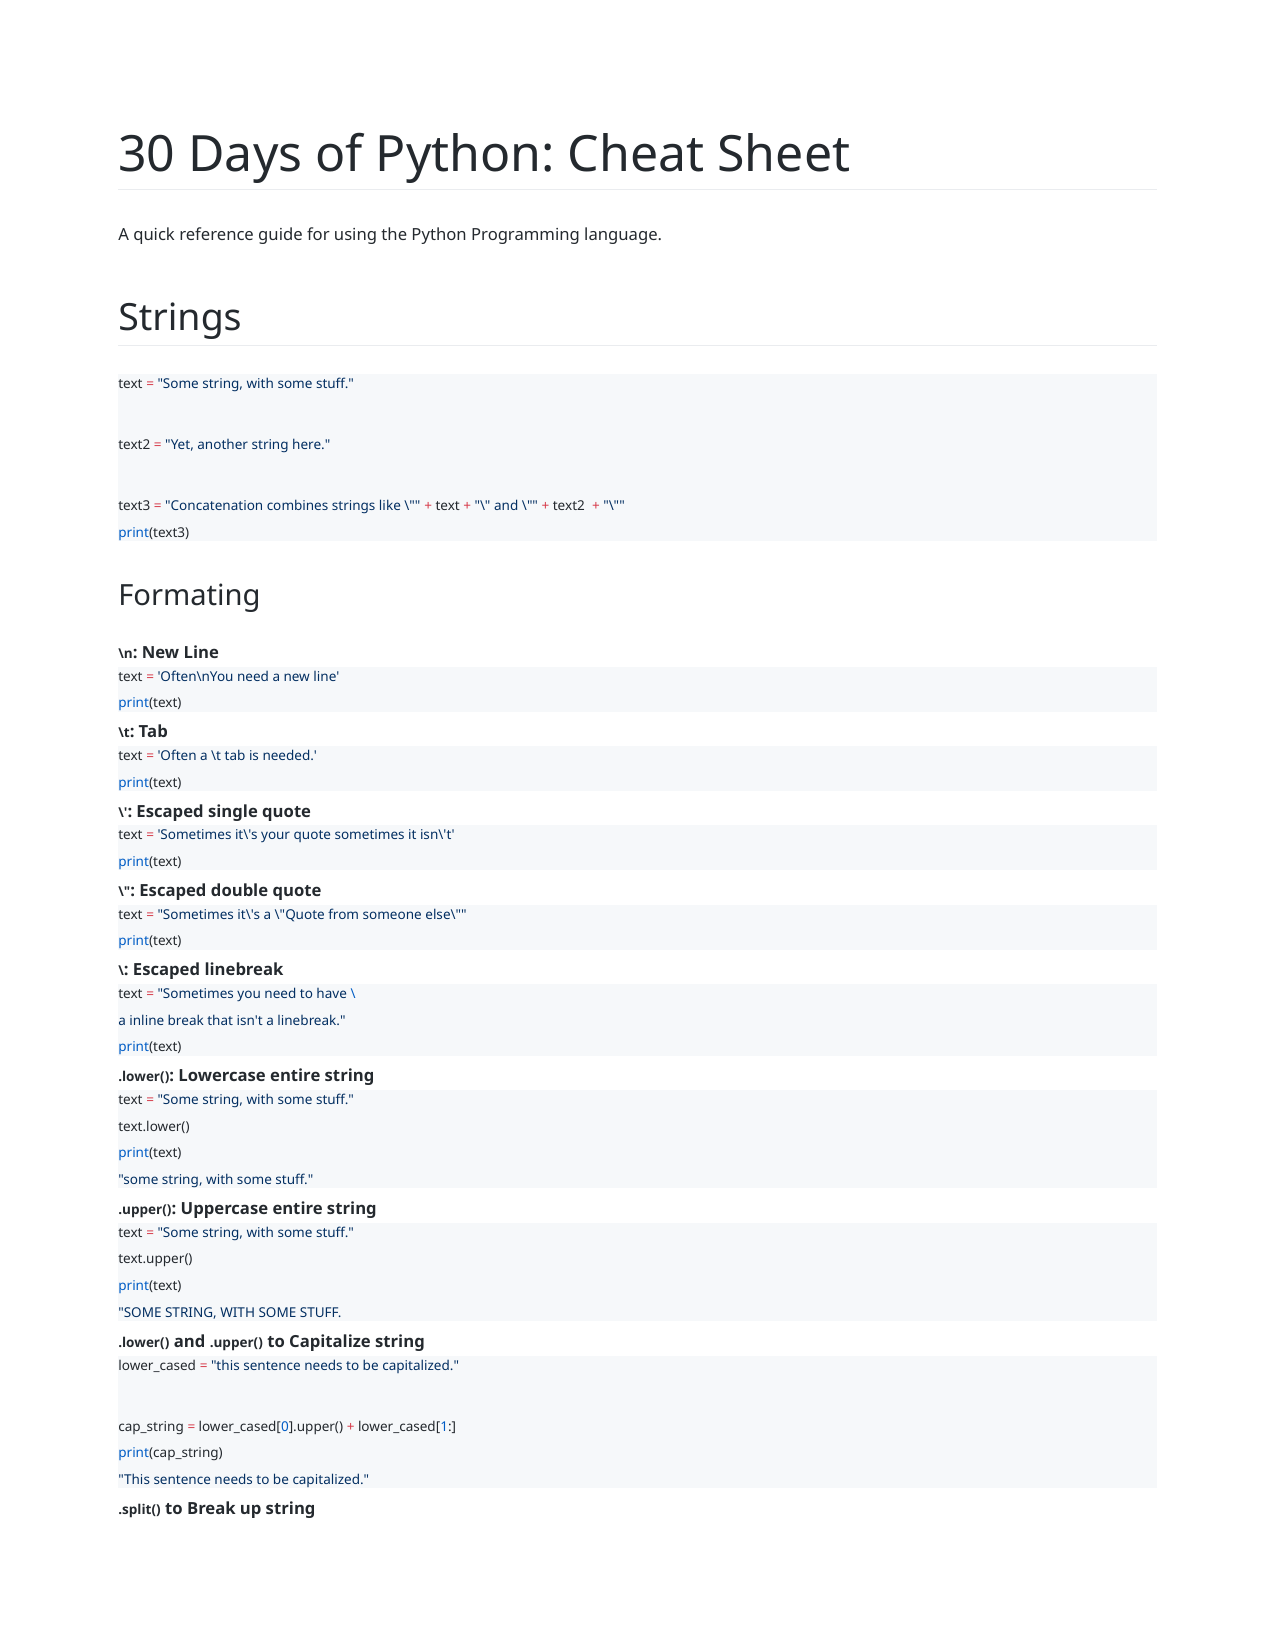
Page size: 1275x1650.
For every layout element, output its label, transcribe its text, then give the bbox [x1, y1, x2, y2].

text print(text) [118, 1276, 1157, 1294]
text text = 'Often\nYou need a new line' [118, 667, 1157, 685]
text text.upper() [118, 1249, 1157, 1268]
text text = 'Often a \t tab is needed.' [118, 746, 1157, 764]
text print(text3) [118, 523, 1157, 541]
text text3 = "Concatenation combines strings like \"" + text + "\" and \"" + text2 + "\"" [118, 496, 1157, 514]
subtitle Formating [118, 574, 1157, 614]
text text = "Some string, with some stuff." [118, 1090, 1157, 1108]
text print(text) [118, 1143, 1157, 1162]
text text.lower() [118, 1117, 1157, 1135]
subtitle 30 Days of Python: Cheat Sheet [118, 118, 1157, 189]
text cap_string = lower_cased[0].upper() + lower_cased[1:] [118, 1416, 1157, 1435]
text text2 = "Yet, another string here." [118, 435, 1157, 453]
text \": Escaped double quote [118, 879, 1157, 901]
text .upper(): Uppercase entire string [118, 1197, 1157, 1219]
text print(text) [118, 1037, 1157, 1056]
text text = "Sometimes it\'s a \"Quote from someone else\"" [118, 905, 1157, 923]
text \t: Tab [118, 720, 1157, 743]
text print(cap_string) [118, 1443, 1157, 1462]
text "some string, with some stuff." [118, 1170, 1157, 1188]
text \n: New Line [118, 641, 1157, 663]
text print(text) [118, 773, 1157, 791]
text text = "Some string, with some stuff." [118, 374, 1157, 392]
text .split() to Break up string [118, 1496, 1157, 1519]
text print(text) [118, 852, 1157, 870]
text a inline break that isn't a linebreak." [118, 1011, 1157, 1029]
text "This sentence needs to be capitalized." [118, 1470, 1157, 1488]
text text = "Some string, with some stuff." [118, 1223, 1157, 1241]
text lower_cased = "this sentence needs to be capitalized." [118, 1356, 1157, 1374]
subtitle Strings [118, 291, 1157, 345]
text .lower() and .upper() to Capitalize string [118, 1329, 1157, 1352]
text text = 'Sometimes it\'s your quote sometimes it isn\'t' [118, 825, 1157, 844]
text \: Escaped linebreak [118, 958, 1157, 981]
text print(text) [118, 693, 1157, 712]
text .lower(): Lowercase entire string [118, 1064, 1157, 1087]
text A quick reference guide for using the Python Programming language. [118, 223, 1157, 246]
text text = "Sometimes you need to have \ [118, 984, 1157, 1002]
text print(text) [118, 931, 1157, 950]
text \': Escaped single quote [118, 799, 1157, 822]
text "SOME STRING, WITH SOME STUFF. [118, 1303, 1157, 1321]
